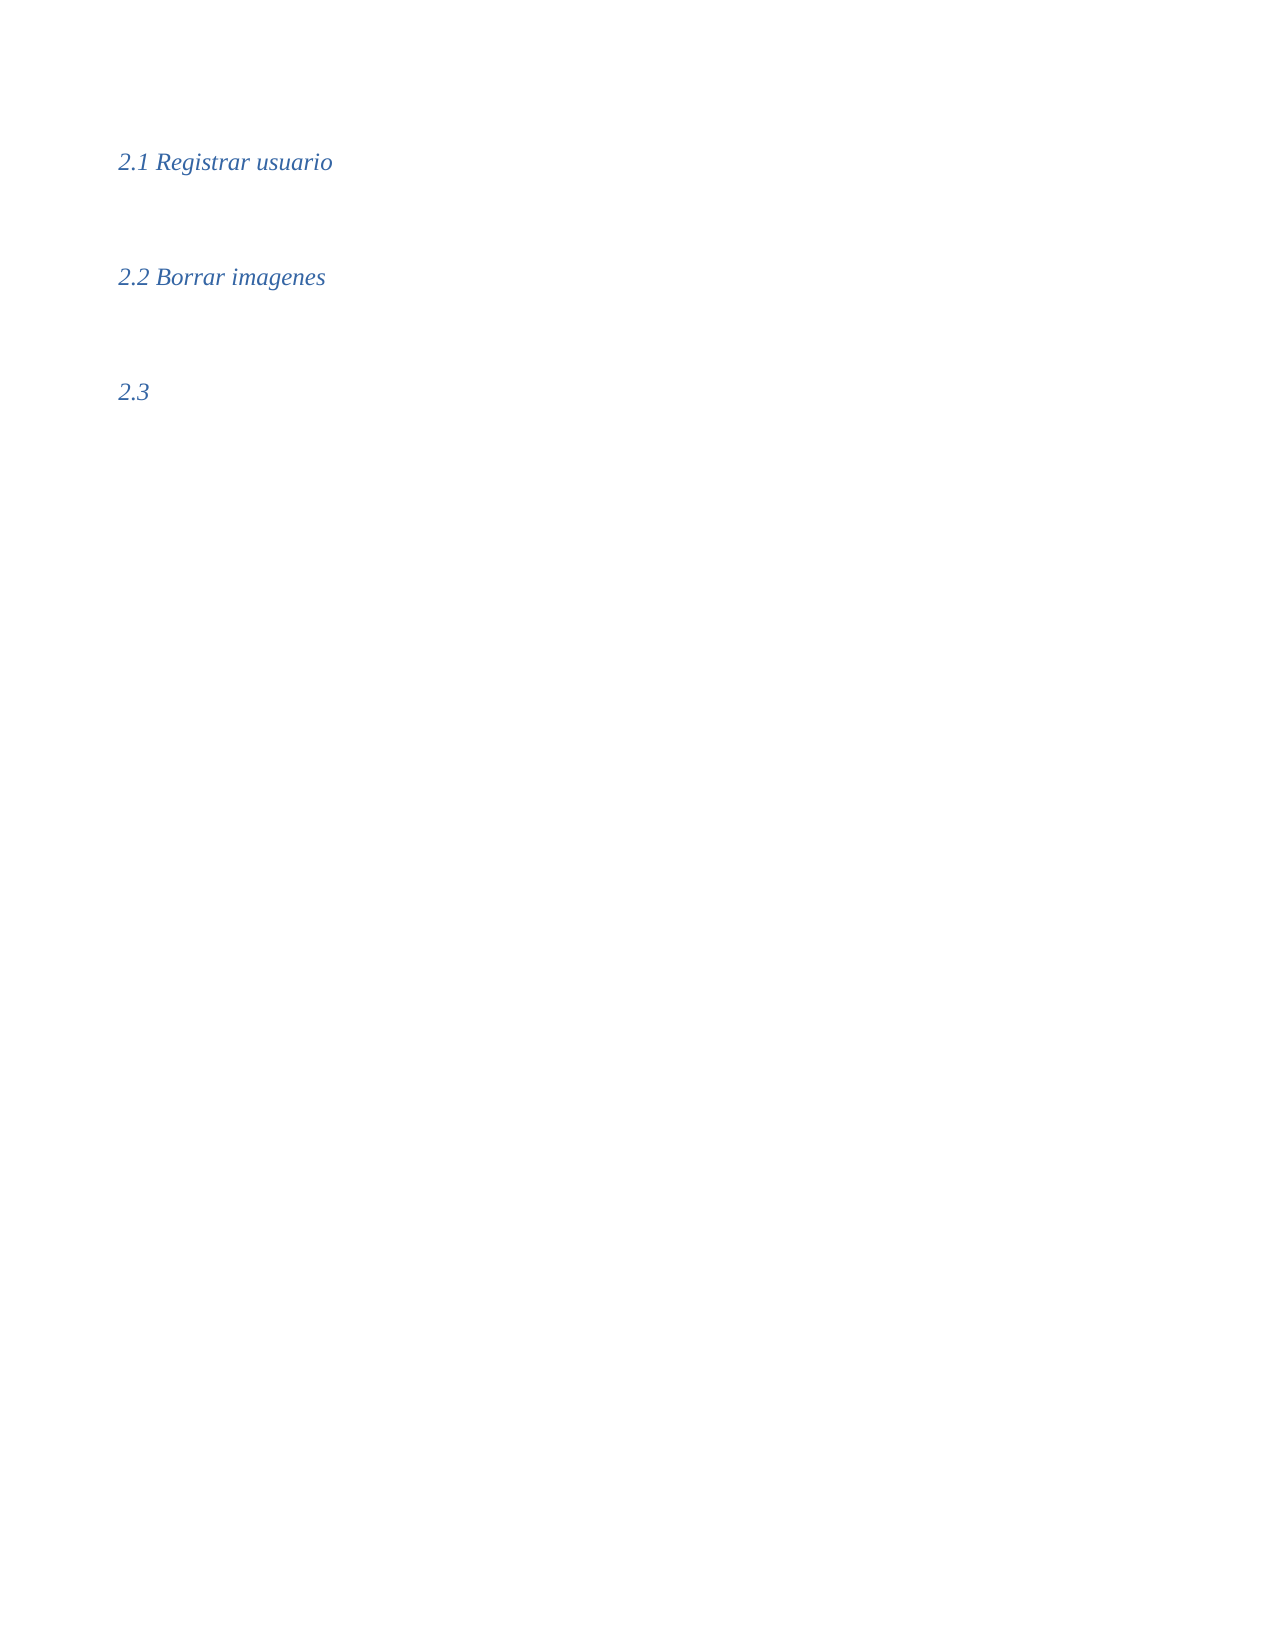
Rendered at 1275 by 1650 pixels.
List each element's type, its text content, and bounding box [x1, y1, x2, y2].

text 2.2 Borrar imagenes [118, 262, 1157, 291]
text 2.1 Registrar usuario [118, 147, 1157, 176]
text 2.3 [118, 377, 1157, 406]
